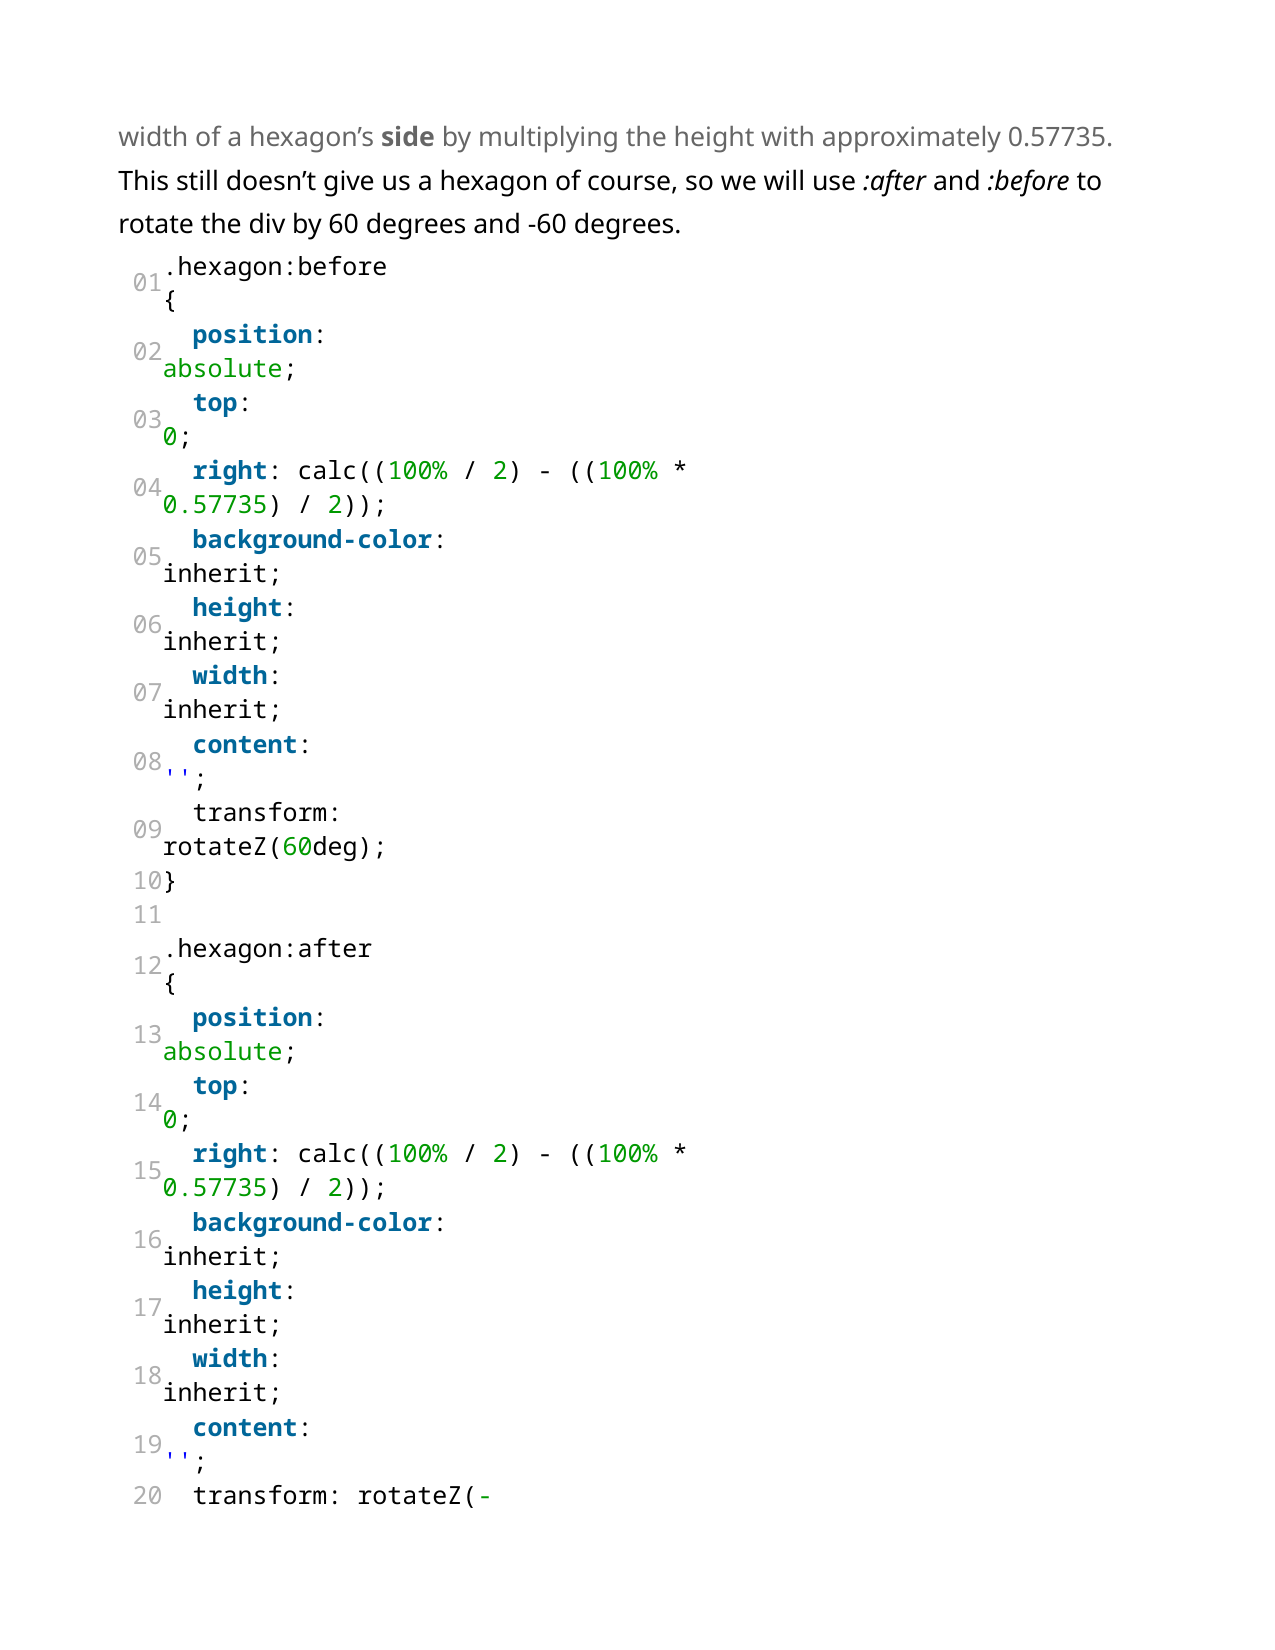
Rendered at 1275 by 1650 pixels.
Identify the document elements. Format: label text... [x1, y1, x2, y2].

table_header 15 [118, 1136, 162, 1204]
table_header } [162, 863, 193, 897]
table_header right: calc((100% / 2) - ((100% * 0.57735) / 2)); [162, 453, 804, 521]
table_header height: inherit; [162, 1273, 404, 1341]
table_header 04 [118, 453, 162, 521]
table_header 08 [118, 726, 162, 794]
table_header top: 0; [162, 385, 295, 453]
table_header 07 [118, 658, 162, 726]
table_header 19 [118, 1409, 162, 1477]
table_header right: calc((100% / 2) - ((100% * 0.57735) / 2)); [162, 1136, 804, 1204]
table_header 10 [118, 863, 162, 897]
table_header height: inherit; [162, 590, 404, 658]
table_header background-color: inherit; [162, 1204, 561, 1272]
table_header 05 [118, 521, 162, 589]
table_header 17 [118, 1273, 162, 1341]
table_header 06 [118, 590, 162, 658]
table_header content: ''; [162, 726, 355, 794]
table_header 12 [118, 931, 162, 999]
table_header 16 [118, 1204, 162, 1272]
table_header background-color: inherit; [162, 521, 561, 589]
table_header width: inherit; [162, 658, 392, 726]
table_header transform: rotateZ(60deg); [162, 795, 546, 863]
table_header .hexagon:after { [162, 931, 384, 999]
table_header 20 [118, 1478, 162, 1512]
table_header content: ''; [162, 1409, 355, 1477]
table_header 03 [118, 385, 162, 453]
table_header 02 [118, 316, 162, 384]
table_header transform: rotateZ(- [162, 1478, 555, 1512]
table_header top: 0; [162, 1068, 295, 1136]
table_header position: absolute; [162, 316, 454, 384]
text width of a hexagon’s side by multiplying the height with approximately 0.57735. [118, 118, 1157, 154]
table_header 11 [118, 897, 162, 931]
table_header 18 [118, 1341, 162, 1409]
table_header 01 [118, 248, 162, 316]
table_header [162, 897, 182, 931]
table_header 13 [118, 999, 162, 1067]
table_header 14 [118, 1068, 162, 1136]
text This still doesn’t give us a hexagon of course, so we will use :after and :before to rotate the div by 60 degrees and -60 degrees. [118, 161, 1157, 241]
table_header 09 [118, 795, 162, 863]
table_header width: inherit; [162, 1341, 392, 1409]
table_header .hexagon:before { [162, 248, 405, 316]
table_header position: absolute; [162, 999, 454, 1067]
